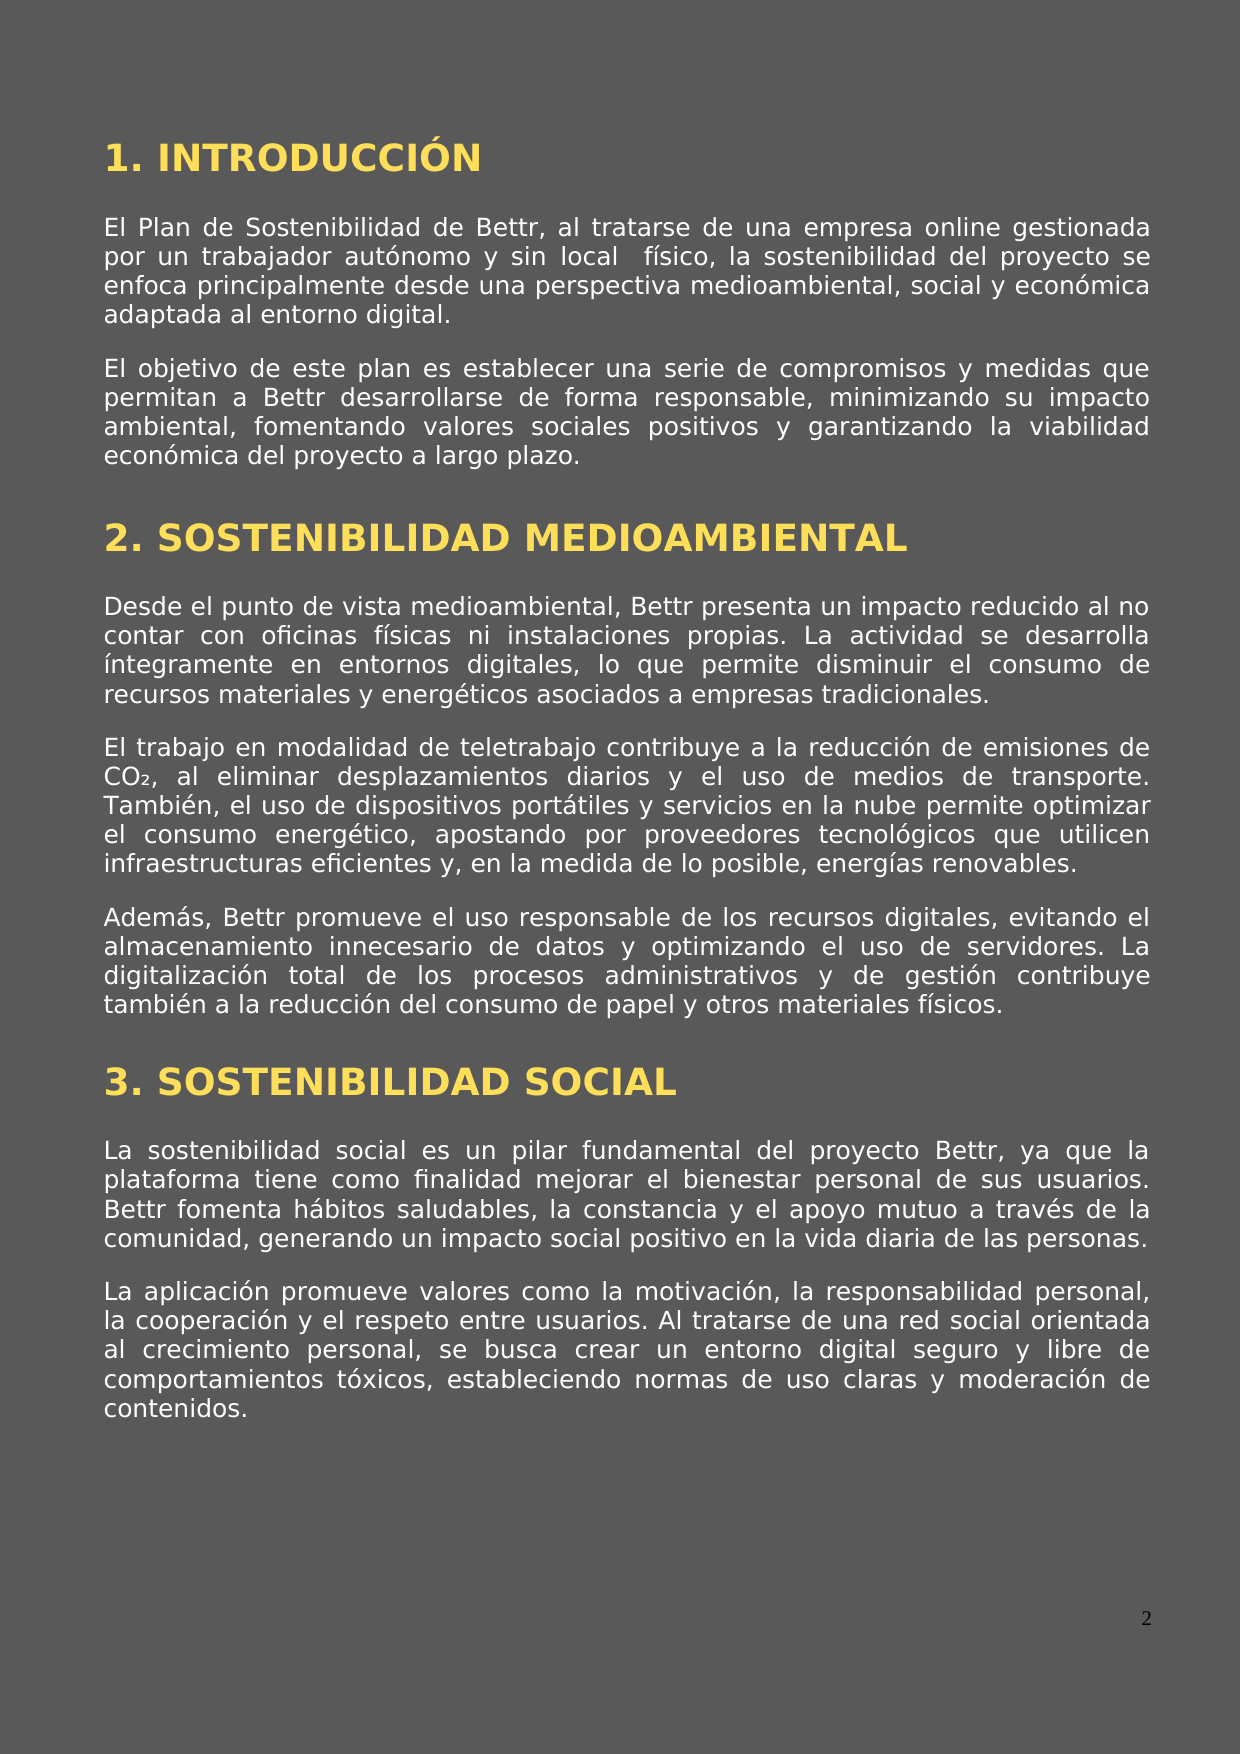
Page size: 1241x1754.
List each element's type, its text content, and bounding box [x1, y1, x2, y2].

text El objetivo de este plan es establecer una serie de compromisos y medidas que permitan a Bettr desarrollarse de forma responsable, minimizando su impacto ambiental, fomentando valores sociales positivos y garantizando la viabilidad económica del proyecto a largo plazo. [103, 354, 1152, 470]
text La sostenibilidad social es un pilar fundamental del proyecto Bettr, ya que la plataforma tiene como finalidad mejorar el bienestar personal de sus usuarios. Bettr fomenta hábitos saludables, la constancia y el apoyo mutuo a través de la comunidad, generando un impacto social positivo en la vida diaria de las personas. [103, 1137, 1152, 1253]
text 2. SOSTENIBILIDAD MEDIOAMBIENTAL [103, 516, 1152, 560]
text Desde el punto de vista medioambiental, Bettr presenta un impacto reducido al no contar con oficinas físicas ni instalaciones propias. La actividad se desarrolla íntegramente en entornos digitales, lo que permite disminuir el consumo de recursos materiales y energéticos asociados a empresas tradicionales. [103, 592, 1152, 709]
text El trabajo en modalidad de teletrabajo contribuye a la reducción de emisiones de CO₂, al eliminar desplazamientos diarios y el uso de medios de transporte. También, el uso de dispositivos portátiles y servicios en la nube permite optimizar el consumo energético, apostando por proveedores tecnológicos que utilicen infraestructuras eficientes y, en la medida de lo posible, energías renovables. [103, 733, 1152, 879]
text 3. SOSTENIBILIDAD SOCIAL [103, 1061, 1152, 1104]
text Además, Bettr promueve el uso responsable de los recursos digitales, evitando el almacenamiento innecesario de datos y optimizando el uso de servidores. La digitalización total de los procesos administrativos y de gestión contribuye también a la reducción del consumo de papel y otros materiales físicos. [103, 903, 1152, 1019]
text La aplicación promueve valores como la motivación, la responsabilidad personal, la cooperación y el respeto entre usuarios. Al tratarse de una red social orientada al crecimiento personal, se busca crear un entorno digital seguro y libre de comportamientos tóxicos, estableciendo normas de uso claras y moderación de contenidos. [103, 1277, 1152, 1423]
text 1. INTRODUCCIÓN [103, 137, 1152, 181]
text El Plan de Sostenibilidad de Bettr, al tratarse de una empresa online gestionada por un trabajador autónomo y sin local físico, la sostenibilidad del proyecto se enfoca principalmente desde una perspectiva medioambiental, social y económica adaptada al entorno digital. [103, 213, 1152, 330]
